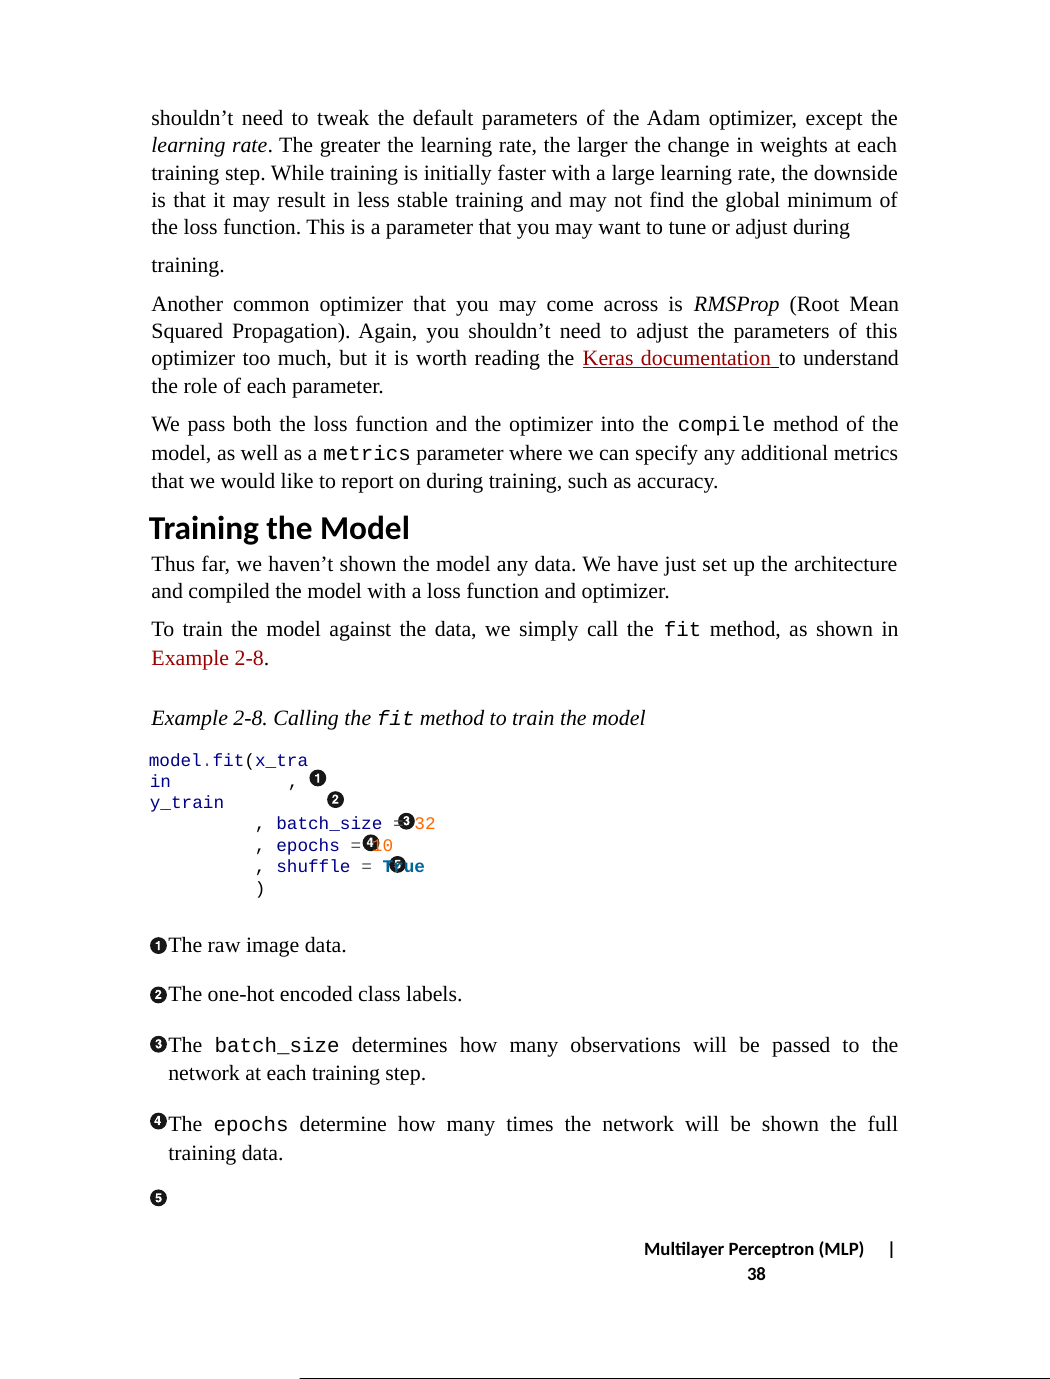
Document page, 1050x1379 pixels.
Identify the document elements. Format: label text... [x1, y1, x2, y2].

text The epochs determine how many times the network will be shown the full training data. [151, 1111, 899, 1165]
text , epochs = 10 [148, 836, 894, 857]
text We pass both the loss function and the optimizer into the compile method of the model, as well as a metrics parameter where we can specify any additional metrics that we would like to report on during training, such as accuracy. [151, 411, 899, 494]
text The raw image data. [151, 932, 899, 957]
text model.fit(x_train , y_train [148, 751, 318, 813]
text shouldn’t need to tweak the default parameters of the Adam optimizer, except the learning rate. The greater the learning rate, the larger the change in weights at each training step. While training is initially faster with a large learning rate, the downside is that it may result in less stable training and may not find the global minimum of the loss function. This is a parameter that you may want to tune or adjust during [151, 105, 899, 239]
text To train the model against the data, we simply call the fit method, as shown in Example 2-8. [151, 616, 899, 670]
text Example 2-8. Calling the fit method to train the model [151, 705, 898, 732]
text Training the Model [148, 507, 900, 548]
text The one-hot encoded class labels. [151, 981, 899, 1006]
text ) [148, 879, 894, 900]
text The batch_size determines how many observations will be passed to the network at each training step. [151, 1032, 899, 1086]
text Thus far, we haven’t shown the model any data. We have just set up the architecture and compiled the model with a loss function and optimizer. [151, 551, 899, 603]
text , batch_size = 32 [148, 815, 894, 835]
text training. [151, 252, 899, 278]
text Another common optimizer that you may come across is RMSProp (Root Mean Squared Propagation). Again, you shouldn’t need to adjust the parameters of this optimizer too much, but it is worth reading the Keras documentation to understand the role of each parameter. [151, 291, 899, 398]
text , shuffle = True [148, 858, 894, 878]
